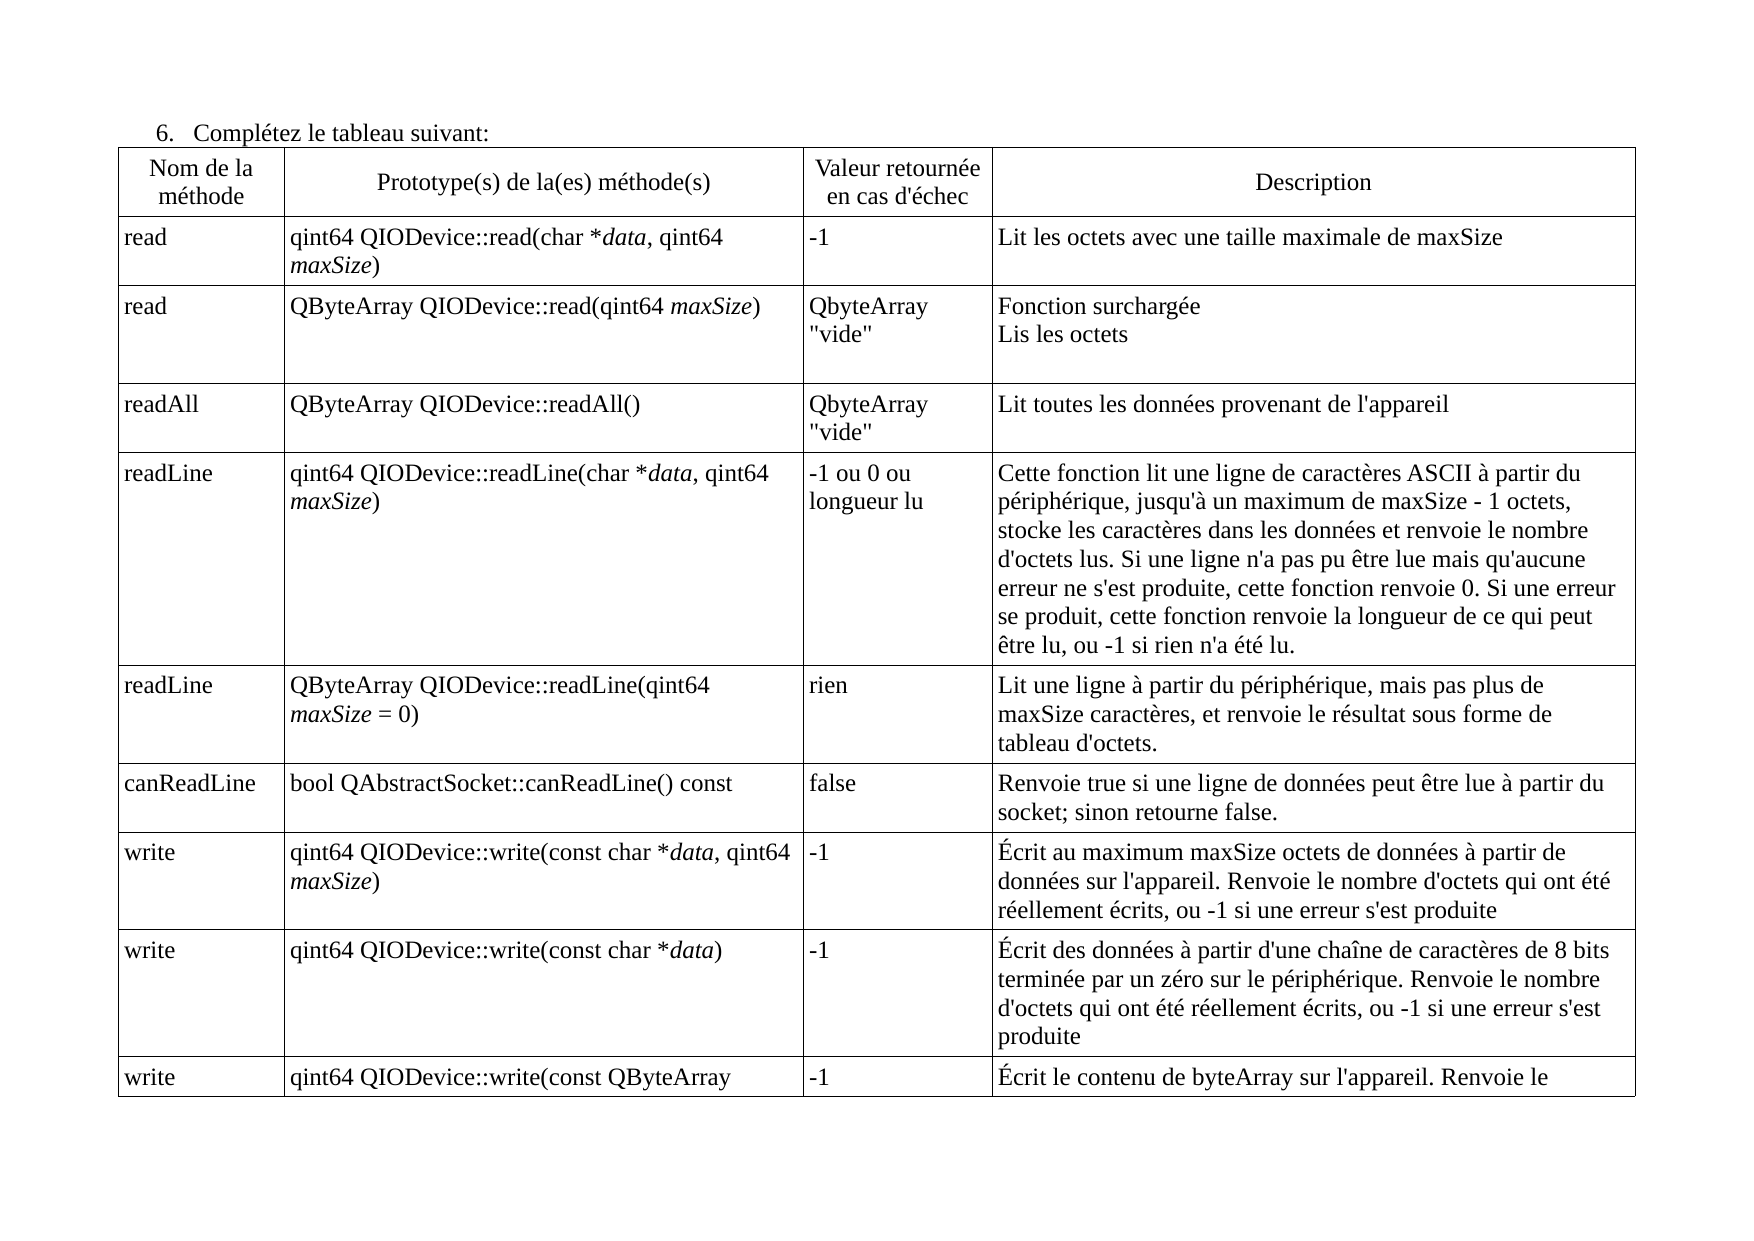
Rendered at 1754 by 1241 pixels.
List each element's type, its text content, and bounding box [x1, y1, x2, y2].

table_cell QbyteArray "vide" [804, 384, 992, 452]
table_cell readLine [119, 453, 284, 665]
table_cell bool QAbstractSocket::canReadLine() const [285, 764, 803, 832]
list Complétez le tableau suivant: [156, 118, 1636, 147]
table_cell Lit toutes les données provenant de l'appareil [993, 384, 1635, 452]
table_cell Écrit le contenu de byteArray sur l'appareil. Renvoie le [993, 1057, 1635, 1096]
table_cell -1 [804, 930, 992, 1056]
table_cell qint64 QIODevice::read(char *data, qint64 maxSize) [285, 217, 803, 285]
table_cell write [119, 1057, 284, 1096]
table_cell qint64 QIODevice::write(const char *data, qint64 maxSize) [285, 833, 803, 929]
table_cell -1 [804, 1057, 992, 1096]
table_cell Écrit des données à partir d'une chaîne de caractères de 8 bits terminée par un zéro sur le périphérique. Renvoie le nombre d'octets qui ont été réellement écrits, ou -1 si une erreur s'est produite [993, 930, 1635, 1056]
table_cell canReadLine [119, 764, 284, 832]
table_header Nom de la méthode [119, 148, 284, 216]
table_cell qint64 QIODevice::readLine(char *data, qint64 maxSize) [285, 453, 803, 665]
table_cell -1 ou 0 ou longueur lu [804, 453, 992, 665]
table_cell Cette fonction lit une ligne de caractères ASCII à partir du périphérique, jusqu'à un maximum de maxSize - 1 octets, stocke les caractères dans les données et renvoie le nombre d'octets lus. Si une ligne n'a pas pu être lue mais qu'aucune erreur ne s'est produite, cette fonction renvoie 0. Si une erreur se produit, cette fonction renvoie la longueur de ce qui peut être lu, ou -1 si rien n'a été lu. [993, 453, 1635, 665]
table_cell read [119, 286, 284, 383]
table_cell QByteArray QIODevice::readLine(qint64 maxSize = 0) [285, 666, 803, 762]
table_cell rien [804, 666, 992, 762]
table_header Description [993, 148, 1635, 216]
table_cell -1 [804, 217, 992, 285]
table_cell QbyteArray "vide" [804, 286, 992, 383]
table_cell read [119, 217, 284, 285]
table_cell write [119, 833, 284, 929]
table_cell readAll [119, 384, 284, 452]
table_cell write [119, 930, 284, 1056]
table_cell QByteArray QIODevice::read(qint64 maxSize) [285, 286, 803, 383]
table_header Valeur retournée en cas d'échec [804, 148, 992, 216]
table_cell Fonction surchargée Lis les octets [993, 286, 1635, 383]
table_cell readLine [119, 666, 284, 762]
table_cell Renvoie true si une ligne de données peut être lue à partir du socket; sinon retourne false. [993, 764, 1635, 832]
table_cell Lit une ligne à partir du périphérique, mais pas plus de maxSize caractères, et renvoie le résultat sous forme de tableau d'octets. [993, 666, 1635, 762]
table_cell QByteArray QIODevice::readAll() [285, 384, 803, 452]
table_cell Écrit au maximum maxSize octets de données à partir de données sur l'appareil. Renvoie le nombre d'octets qui ont été réellement écrits, ou -1 si une erreur s'est produite [993, 833, 1635, 929]
table_cell qint64 QIODevice::write(const char *data) [285, 930, 803, 1056]
table_cell -1 [804, 833, 992, 929]
table_cell qint64 QIODevice::write(const QByteArray [285, 1057, 803, 1096]
table_header Prototype(s) de la(es) méthode(s) [285, 148, 803, 216]
table_cell false [804, 764, 992, 832]
table_cell Lit les octets avec une taille maximale de maxSize [993, 217, 1635, 285]
